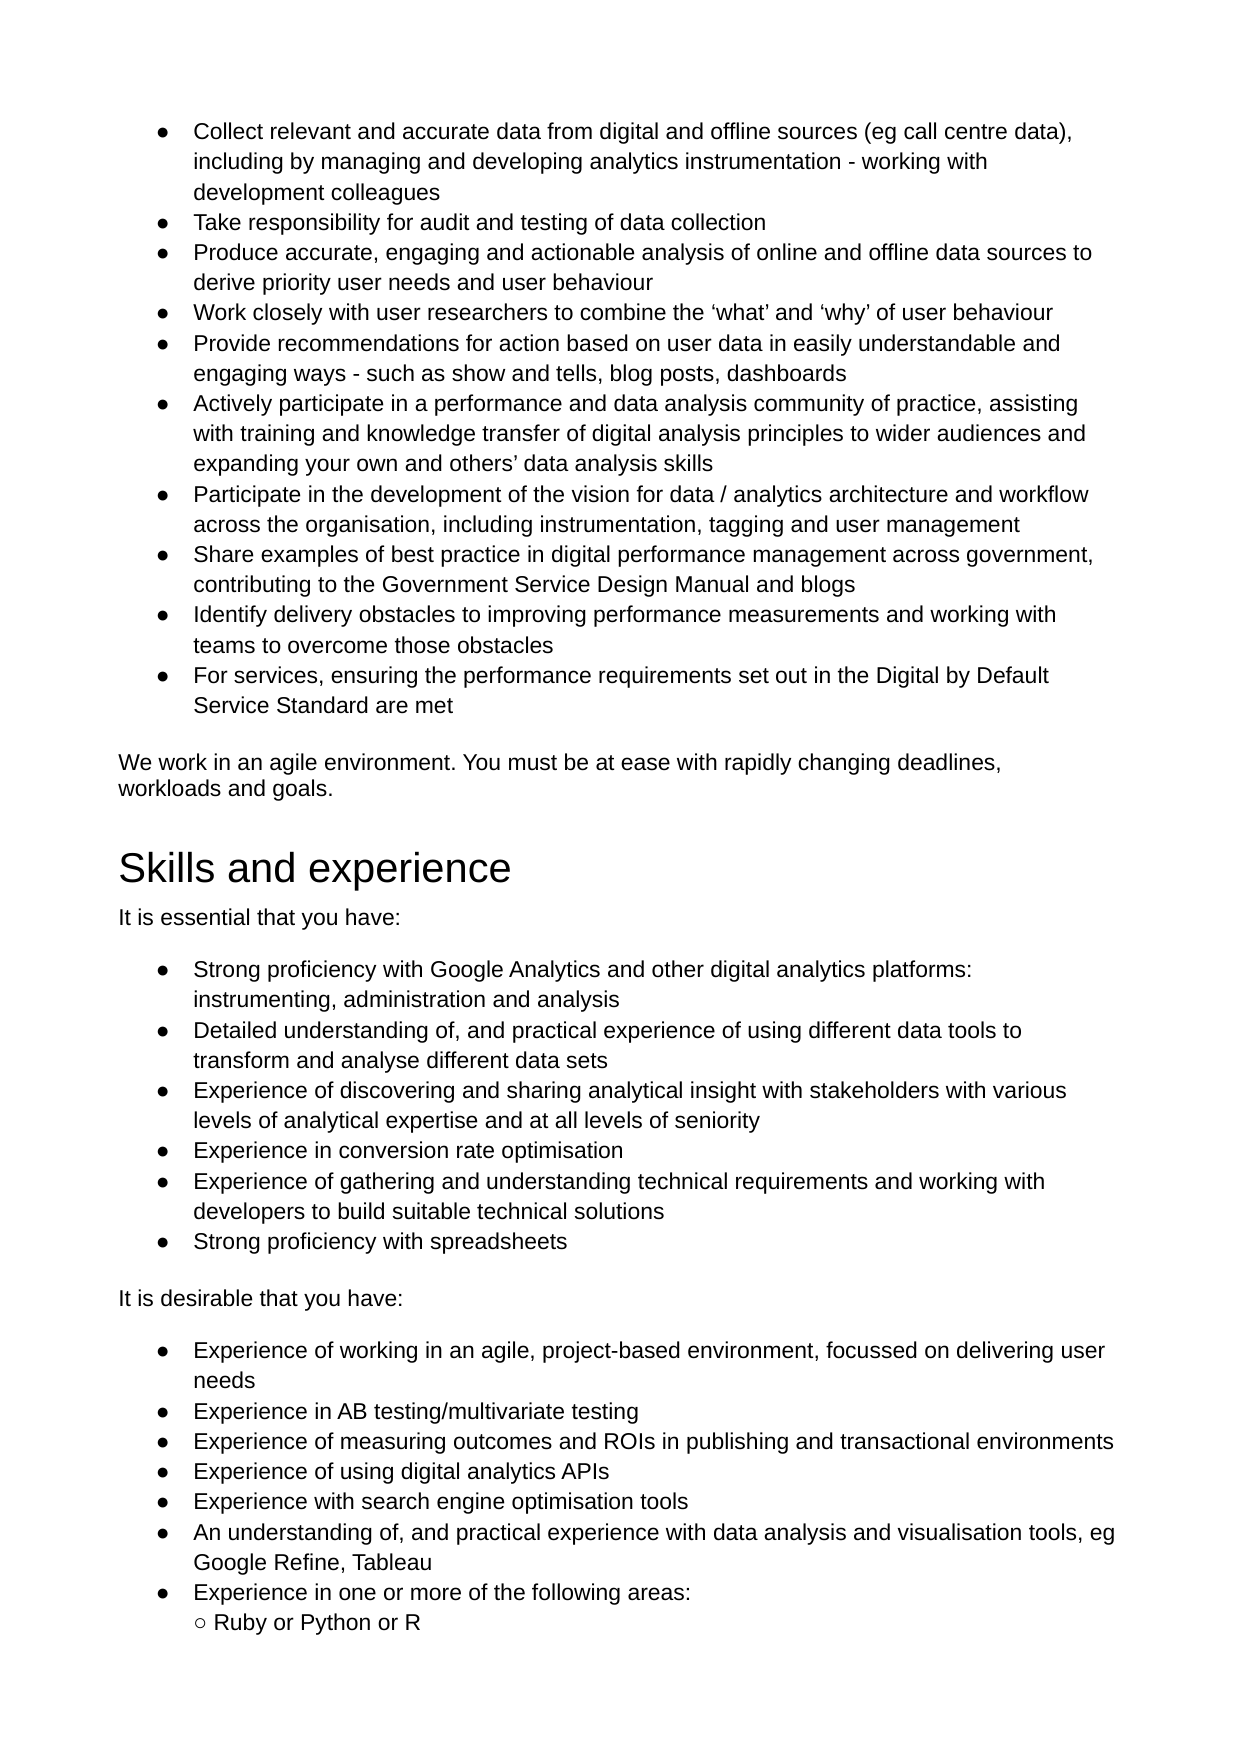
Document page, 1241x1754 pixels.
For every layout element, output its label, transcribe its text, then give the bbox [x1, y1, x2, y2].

list Share examples of best practice in digital performance management across government, contributing to the Government Service Design Manual and blogs [156, 541, 1122, 598]
list Experience of using digital analytics APIs [156, 1458, 1122, 1484]
list Strong proficiency with Google Analytics and other digital analytics platforms: instrumenting, administration and analysis [156, 956, 1122, 1013]
list Take responsibility for audit and testing of data collection [156, 209, 1122, 235]
list Experience with search engine optimisation tools [156, 1488, 1122, 1515]
text It is essential that you have: [118, 903, 1122, 930]
list Experience of gathering and understanding technical requirements and working with developers to build suitable technical solutions [156, 1168, 1122, 1224]
list Experience of measuring outcomes and ROIs in publishing and transactional environments [156, 1428, 1122, 1454]
list Experience of discovering and sharing analytical insight with stakeholders with various levels of analytical expertise and at all levels of seniority [156, 1077, 1122, 1133]
text We work in an agile environment. You must be at ease with rapidly changing deadlines, [118, 749, 1122, 775]
subtitle Skills and experience [118, 843, 1122, 891]
text It is desirable that you have: [118, 1284, 1122, 1311]
list For services, ensuring the performance requirements set out in the Digital by Default Service Standard are met [156, 662, 1122, 718]
list Actively participate in a performance and data analysis community of practice, assisting with training and knowledge transfer of digital analysis principles to wider audiences and expanding your own and others’ data analysis skills [156, 390, 1122, 477]
list Produce accurate, engaging and actionable analysis of online and offline data sources to derive priority user needs and user behaviour [156, 239, 1122, 296]
text workloads and goals. [118, 775, 1122, 801]
list Identify delivery obstacles to improving performance measurements and working with teams to overcome those obstacles [156, 601, 1122, 658]
list Experience in conversion rate optimisation [156, 1137, 1122, 1164]
list Collect relevant and accurate data from digital and offline sources (eg call centre data), including by managing and developing analytics instrumentation - working with development colleagues [156, 118, 1122, 205]
list Detailed understanding of, and practical experience of using different data tools to transform and analyse different data sets [156, 1017, 1122, 1073]
list Experience of working in an agile, project-based environment, focussed on delivering user needs [156, 1337, 1122, 1394]
list Participate in the development of the vision for data / analytics architecture and workflow across the organisation, including instrumentation, tagging and user management [156, 481, 1122, 537]
list Provide recommendations for action based on user data in easily understandable and engaging ways - such as show and tells, blog posts, dashboards [156, 329, 1122, 386]
list ○ Ruby or Python or R [156, 1609, 1122, 1636]
list Experience in AB testing/multivariate testing [156, 1398, 1122, 1424]
list Strong proficiency with spreadsheets [156, 1228, 1122, 1254]
list An understanding of, and practical experience with data analysis and visualisation tools, eg Google Refine, Tableau [156, 1518, 1122, 1575]
list Experience in one or more of the following areas: [156, 1579, 1122, 1605]
list Work closely with user researchers to combine the ‘what’ and ‘why’ of user behaviour [156, 299, 1122, 326]
